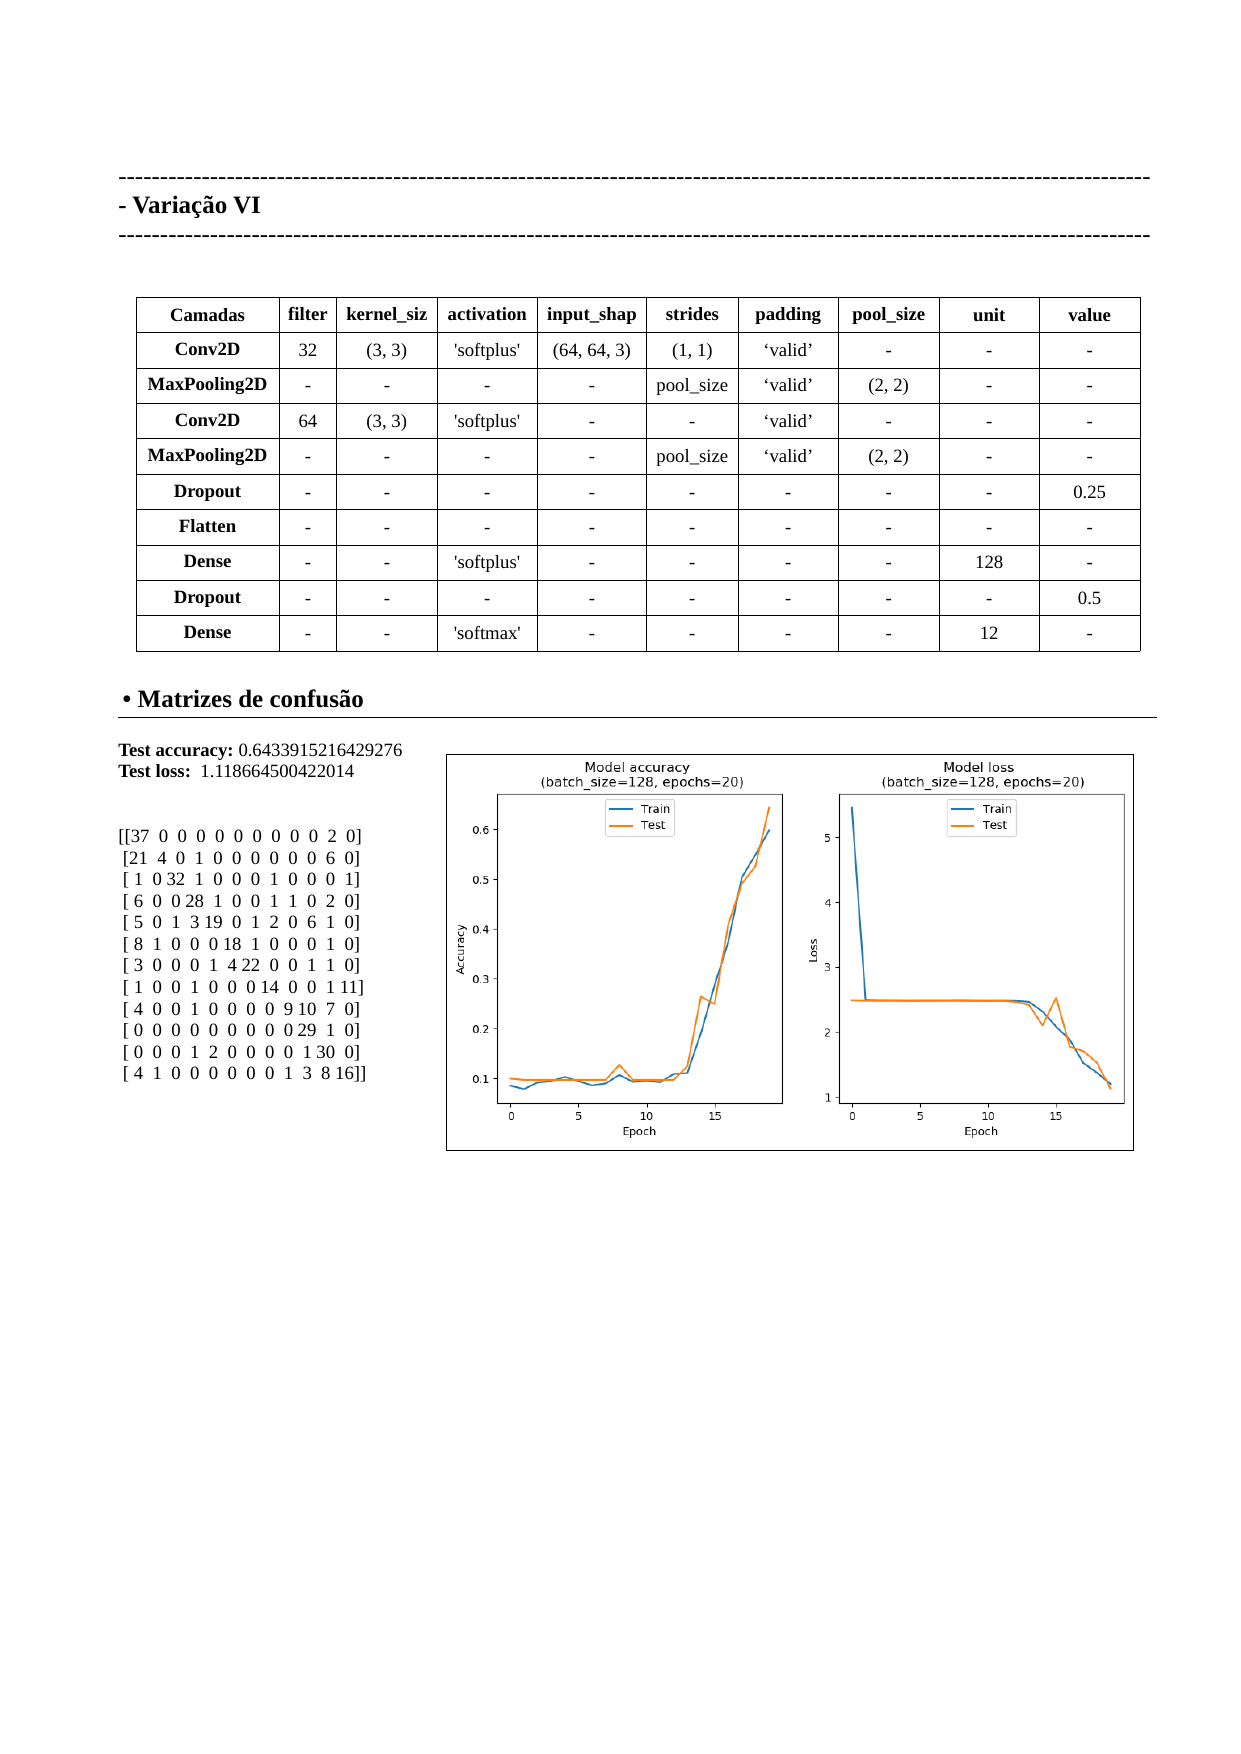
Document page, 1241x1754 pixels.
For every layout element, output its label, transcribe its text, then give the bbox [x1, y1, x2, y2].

table_cell - [647, 616, 738, 651]
text Test accuracy: 0.6433915216429276 [118, 739, 1157, 760]
text • Matrizes de confusão [118, 679, 1157, 717]
table_header padding [739, 298, 838, 332]
table_cell 64 [280, 404, 336, 438]
table_cell 12 [940, 616, 1039, 651]
text [ 6 0 0 28 1 0 0 1 1 0 2 0] [118, 890, 446, 911]
table_cell - [739, 616, 838, 651]
table_cell - [337, 616, 437, 651]
text - Variação VI [118, 190, 1157, 219]
table_cell 'softplus' [438, 404, 537, 438]
table_cell (2, 2) [839, 369, 939, 403]
table_cell - [438, 369, 537, 403]
text ---------------------------------------------------------------------------------------------------------------------------- [118, 219, 1157, 247]
table_cell - [538, 616, 646, 651]
table_cell - [538, 439, 646, 474]
table_cell (3, 3) [337, 333, 437, 367]
table_cell - [1040, 616, 1140, 651]
table_cell - [438, 581, 537, 615]
text [ 8 1 0 0 0 18 1 0 0 0 1 0] [118, 933, 446, 954]
table_cell - [337, 581, 437, 615]
text [ 4 0 0 1 0 0 0 0 9 10 7 0] [118, 997, 446, 1019]
table_cell 'softmax' [438, 616, 537, 651]
table_cell - [280, 475, 336, 509]
table_header kernel_size [337, 298, 437, 332]
table_cell - [280, 546, 336, 580]
table_cell - [940, 439, 1039, 474]
text [ 4 1 0 0 0 0 0 0 1 3 8 16]] [118, 1062, 446, 1084]
table_cell - [839, 616, 939, 651]
text [ 3 0 0 0 1 4 22 0 0 1 1 0] [118, 954, 446, 976]
table_cell - [739, 510, 838, 544]
table_cell 'softplus' [438, 546, 537, 580]
table_cell 0.5 [1040, 581, 1140, 615]
table_cell - [739, 546, 838, 580]
table_cell - [739, 581, 838, 615]
table_header input_shape [538, 298, 646, 332]
table_cell - [940, 369, 1039, 403]
table_cell - [839, 475, 939, 509]
table_cell Conv2D [137, 333, 279, 367]
table_cell (2, 2) [839, 439, 939, 474]
text [21 4 0 1 0 0 0 0 0 0 6 0] [118, 847, 446, 868]
table_cell - [839, 510, 939, 544]
table_cell ‘valid’ [739, 333, 838, 367]
table_cell Dropout [137, 581, 279, 615]
table_cell - [1040, 546, 1140, 580]
table_cell ‘valid’ [739, 404, 838, 438]
table_cell - [839, 404, 939, 438]
table_cell - [1040, 333, 1140, 367]
table_cell 128 [940, 546, 1039, 580]
table_cell - [940, 333, 1039, 367]
text [447, 755, 1133, 1150]
table_cell - [940, 404, 1039, 438]
table_header Camadas [137, 298, 279, 332]
table_cell - [647, 546, 738, 580]
table_header strides [647, 298, 738, 332]
table_cell - [647, 581, 738, 615]
table_header pool_size [839, 298, 939, 332]
table_cell - [1040, 404, 1140, 438]
table_cell - [538, 581, 646, 615]
table_cell - [337, 546, 437, 580]
text [ 1 0 0 1 0 0 0 14 0 0 1 11] [118, 976, 446, 997]
text [ 5 0 1 3 19 0 1 2 0 6 1 0] [118, 911, 446, 933]
text [[37 0 0 0 0 0 0 0 0 0 2 0] [118, 825, 446, 847]
table_cell - [839, 581, 939, 615]
table_cell (64, 64, 3) [538, 333, 646, 367]
table_cell MaxPooling2D [137, 369, 279, 403]
table_cell (1, 1) [647, 333, 738, 367]
table_cell Dropout [137, 475, 279, 509]
table_cell 'softplus' [438, 333, 537, 367]
table_cell - [280, 581, 336, 615]
table_cell - [337, 475, 437, 509]
table_cell - [940, 475, 1039, 509]
table_cell - [940, 510, 1039, 544]
table_cell MaxPooling2D [137, 439, 279, 474]
table_cell ‘valid’ [739, 439, 838, 474]
table_cell - [538, 546, 646, 580]
table_cell - [739, 475, 838, 509]
table_cell pool_size [647, 439, 738, 474]
text ---------------------------------------------------------------------------------------------------------------------------- [118, 161, 1157, 190]
table_cell - [647, 475, 738, 509]
table_cell - [1040, 510, 1140, 544]
table_cell - [538, 369, 646, 403]
table_cell - [337, 439, 437, 474]
table_cell - [280, 616, 336, 651]
table_header unit [940, 298, 1039, 332]
table_cell - [1040, 439, 1140, 474]
table_cell - [280, 439, 336, 474]
table_cell - [647, 404, 738, 438]
table_cell - [337, 369, 437, 403]
table_cell - [538, 404, 646, 438]
table_cell (3, 3) [337, 404, 437, 438]
table_cell Flatten [137, 510, 279, 544]
table_cell - [647, 510, 738, 544]
table_cell - [538, 475, 646, 509]
text Test loss: 1.118664500422014 [118, 760, 446, 782]
text [ 0 0 0 1 2 0 0 0 0 1 30 0] [118, 1041, 446, 1062]
table_cell pool_size [647, 369, 738, 403]
table_cell - [280, 369, 336, 403]
picture [449, 756, 1131, 1147]
table_cell - [337, 510, 437, 544]
table_header value [1040, 298, 1140, 332]
table_cell 32 [280, 333, 336, 367]
text [ 0 0 0 0 0 0 0 0 0 29 1 0] [118, 1019, 446, 1041]
table_header activation [438, 298, 537, 332]
table_header filters [280, 298, 336, 332]
table_cell - [438, 439, 537, 474]
table_cell - [438, 475, 537, 509]
text [ 1 0 32 1 0 0 0 1 0 0 0 1] [118, 868, 446, 890]
table_cell 0.25 [1040, 475, 1140, 509]
table_cell Conv2D [137, 404, 279, 438]
table_cell - [280, 510, 336, 544]
table_cell Dense [137, 546, 279, 580]
table_cell - [438, 510, 537, 544]
table_cell Dense [137, 616, 279, 651]
table_cell - [839, 333, 939, 367]
table_cell - [538, 510, 646, 544]
table_cell - [940, 581, 1039, 615]
table_cell ‘valid’ [739, 369, 838, 403]
table_cell - [1040, 369, 1140, 403]
table_cell - [839, 546, 939, 580]
